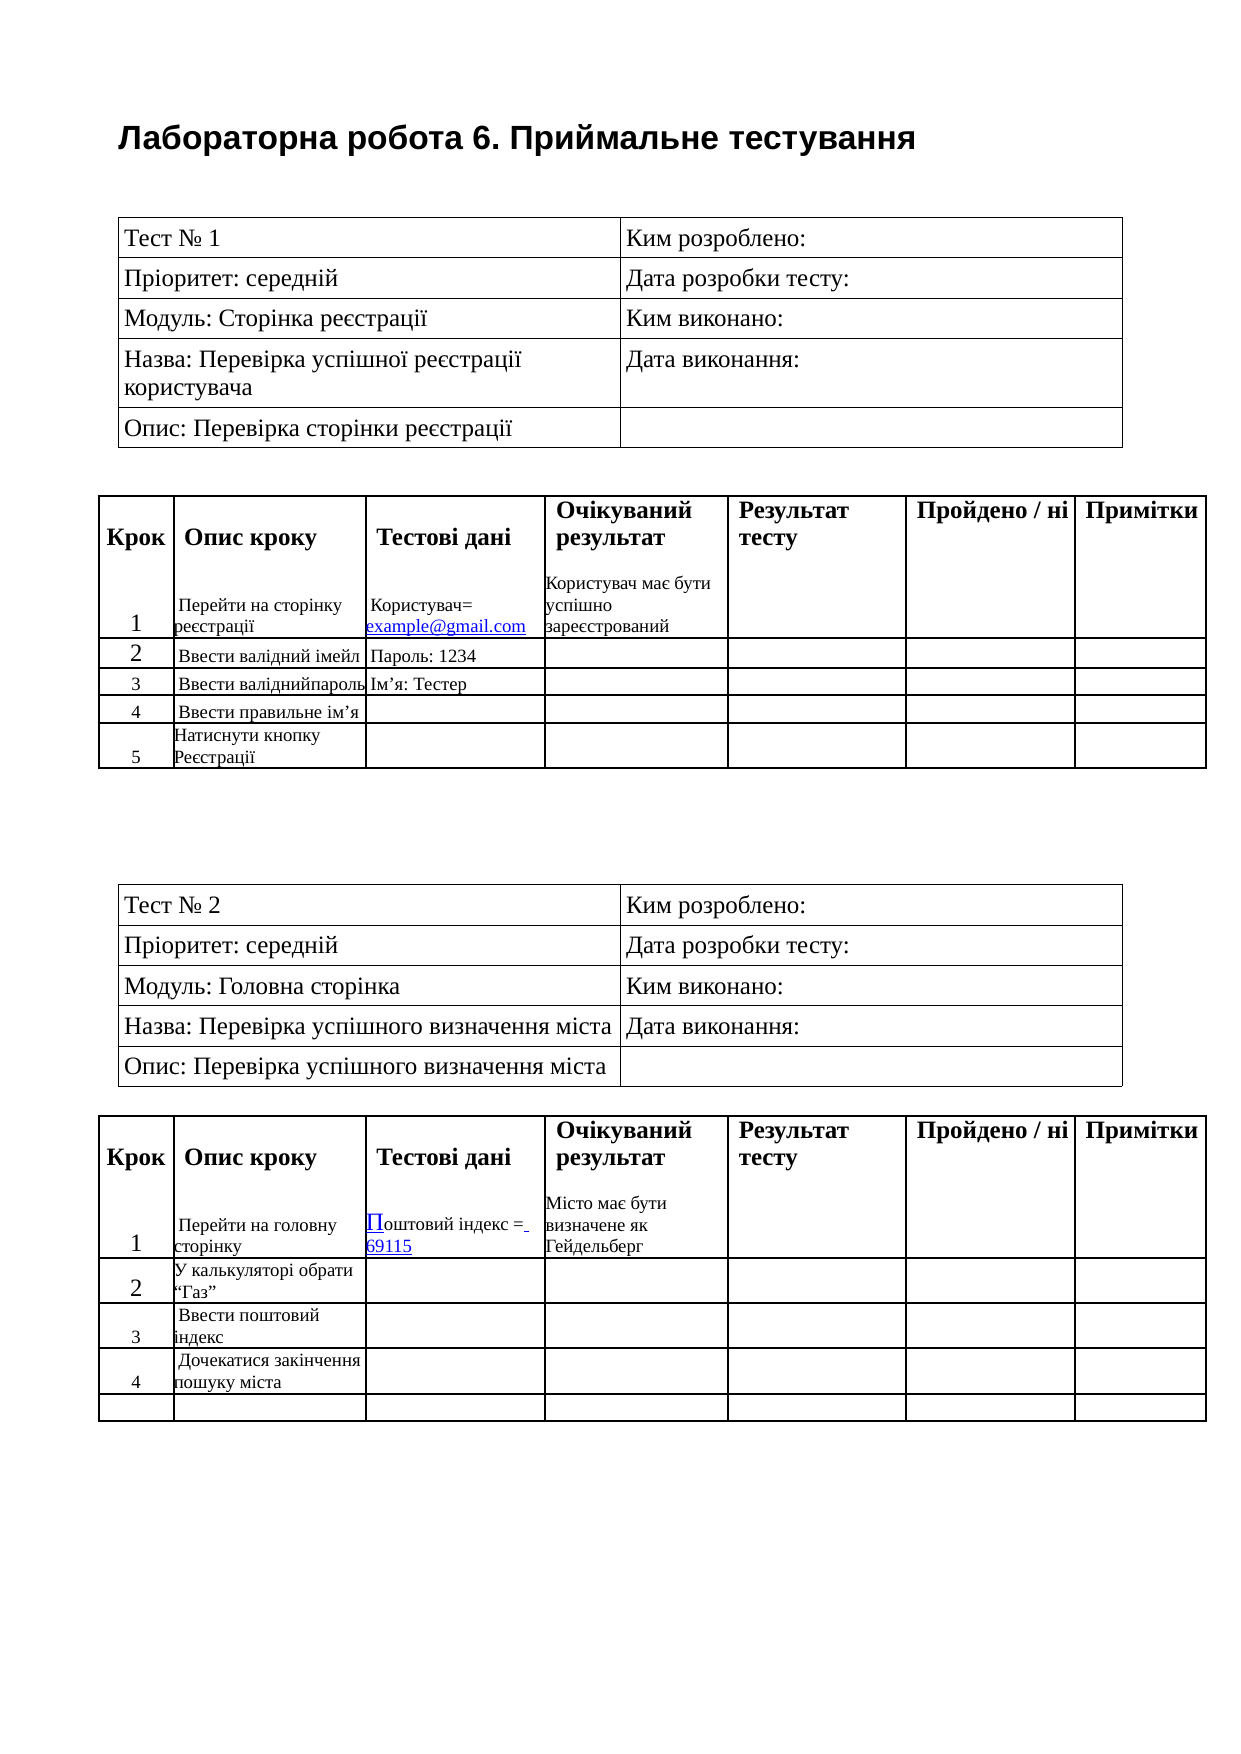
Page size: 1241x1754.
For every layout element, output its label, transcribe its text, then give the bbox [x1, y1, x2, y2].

table_cell 3 [100, 669, 173, 694]
table_header Очікуваний результат [546, 1117, 727, 1171]
table_cell [729, 724, 905, 767]
table_cell 1 [100, 1171, 173, 1257]
table_cell [907, 669, 1074, 694]
table_cell [1076, 1259, 1205, 1302]
table_cell 2 [100, 639, 173, 667]
table_cell [1076, 669, 1205, 694]
table_cell [1076, 1395, 1205, 1420]
table_cell Ввести правильне ім’я [175, 696, 365, 722]
table_cell [367, 1304, 544, 1347]
table_cell [907, 1259, 1074, 1302]
table_cell [100, 1395, 173, 1420]
table_cell [907, 1349, 1074, 1392]
table_cell Ім’я: Тестер [367, 669, 544, 694]
table_cell [367, 1259, 544, 1302]
table_cell [1076, 724, 1205, 767]
table_cell Пріоритет: середній [119, 926, 620, 965]
table_cell 4 [100, 696, 173, 722]
table_cell Перейти на сторінку реєстрації [175, 551, 365, 637]
table_cell [907, 551, 1074, 637]
table_cell [546, 696, 727, 722]
table_cell Опис: Перевірка успішного визначення міста [119, 1047, 620, 1086]
table_cell Ввести поштовий індекс [175, 1304, 365, 1347]
table_cell Опис: Перевірка сторінки реєстрації [119, 408, 620, 447]
table_cell [729, 1304, 905, 1347]
table_cell [175, 1395, 365, 1420]
table_header Тест № 1 [119, 218, 620, 257]
table_cell [367, 724, 544, 767]
table_cell [1076, 1304, 1205, 1347]
table_cell [546, 1349, 727, 1392]
table_cell Ким виконано: [621, 966, 1122, 1005]
table_header Результат тесту [729, 1117, 905, 1171]
table_cell [729, 1395, 905, 1420]
table_cell [907, 1171, 1074, 1257]
table_cell [546, 1259, 727, 1302]
table_cell Користувач має бути успішно зареєстрований [546, 551, 727, 637]
table_cell 5 [100, 724, 173, 767]
table_cell Пріоритет: середній [119, 258, 620, 297]
table_cell [1076, 551, 1205, 637]
table_cell 2 [100, 1259, 173, 1302]
table_cell Місто має бути визначене як Гейдельберг [546, 1171, 727, 1257]
table_cell Дата розробки тесту: [621, 258, 1122, 297]
table_cell [546, 669, 727, 694]
table_cell У калькуляторі обрати “Газ” [175, 1259, 365, 1302]
table_header Тестові дані [367, 497, 544, 551]
table_cell Модуль: Головна сторінка [119, 966, 620, 1005]
table_cell Ким виконано: [621, 299, 1122, 338]
table_cell [907, 1395, 1074, 1420]
table_cell [729, 696, 905, 722]
table_header Крок [100, 497, 173, 551]
table_header Тест № 2 [119, 885, 620, 925]
table_cell Дочекатися закінчення пошуку міста [175, 1349, 365, 1392]
table_cell [546, 1304, 727, 1347]
table_header Ким розроблено: [621, 885, 1122, 925]
table_cell 3 [100, 1304, 173, 1347]
table_cell Перейти на головну сторінку [175, 1171, 365, 1257]
table_cell [729, 639, 905, 667]
table_cell [1076, 696, 1205, 722]
table_cell [1076, 1349, 1205, 1392]
table_header Пройдено / ні [907, 497, 1074, 551]
table_cell [546, 724, 727, 767]
table_cell [907, 1304, 1074, 1347]
table_cell Натиснути кнопку Реєстрації [175, 724, 365, 767]
table_header Опис кроку [175, 497, 365, 551]
table_cell [907, 724, 1074, 767]
table_cell [1076, 1171, 1205, 1257]
table_header Пройдено / ні [907, 1117, 1074, 1171]
table_cell [907, 696, 1074, 722]
table_cell [729, 1349, 905, 1392]
table_cell Модуль: Сторінка реєстрації [119, 299, 620, 338]
table_cell Назва: Перевірка успішної реєстрації користувача [119, 339, 620, 407]
table_header Очікуваний результат [546, 497, 727, 551]
table_cell 4 [100, 1349, 173, 1392]
table_cell [546, 1395, 727, 1420]
subtitle Лабораторна робота 6. Приймальне тестування [118, 118, 1122, 157]
table_cell [621, 1047, 1122, 1086]
table_header Крок [100, 1117, 173, 1171]
table_cell Ввести валіднийпароль [175, 669, 365, 694]
table_header Результат тесту [729, 497, 905, 551]
table_cell [367, 696, 544, 722]
table_cell [367, 1395, 544, 1420]
table_header Примітки [1076, 497, 1205, 551]
table_cell [546, 639, 727, 667]
table_cell [621, 408, 1122, 447]
table_cell [729, 1259, 905, 1302]
table_cell Користувач= example@gmail.com [367, 551, 544, 637]
table_cell [729, 1171, 905, 1257]
table_cell Поштовий індекс = 69115 [367, 1171, 544, 1257]
table_header Примітки [1076, 1117, 1205, 1171]
table_header Тестові дані [367, 1117, 544, 1171]
table_header Ким розроблено: [621, 218, 1122, 257]
table_cell Назва: Перевірка успішного визначення міста [119, 1006, 620, 1046]
table_cell [367, 1349, 544, 1392]
table_cell [729, 669, 905, 694]
table_cell Дата виконання: [621, 339, 1122, 407]
table_cell Ввести валідний імейл [175, 639, 365, 667]
table_header Опис кроку [175, 1117, 365, 1171]
table_cell Пароль: 1234 [367, 639, 544, 667]
table_cell 1 [100, 551, 173, 637]
table_cell [1076, 639, 1205, 667]
table_cell Дата розробки тесту: [621, 926, 1122, 965]
table_cell [907, 639, 1074, 667]
table_cell [729, 551, 905, 637]
table_cell Дата виконання: [621, 1006, 1122, 1046]
